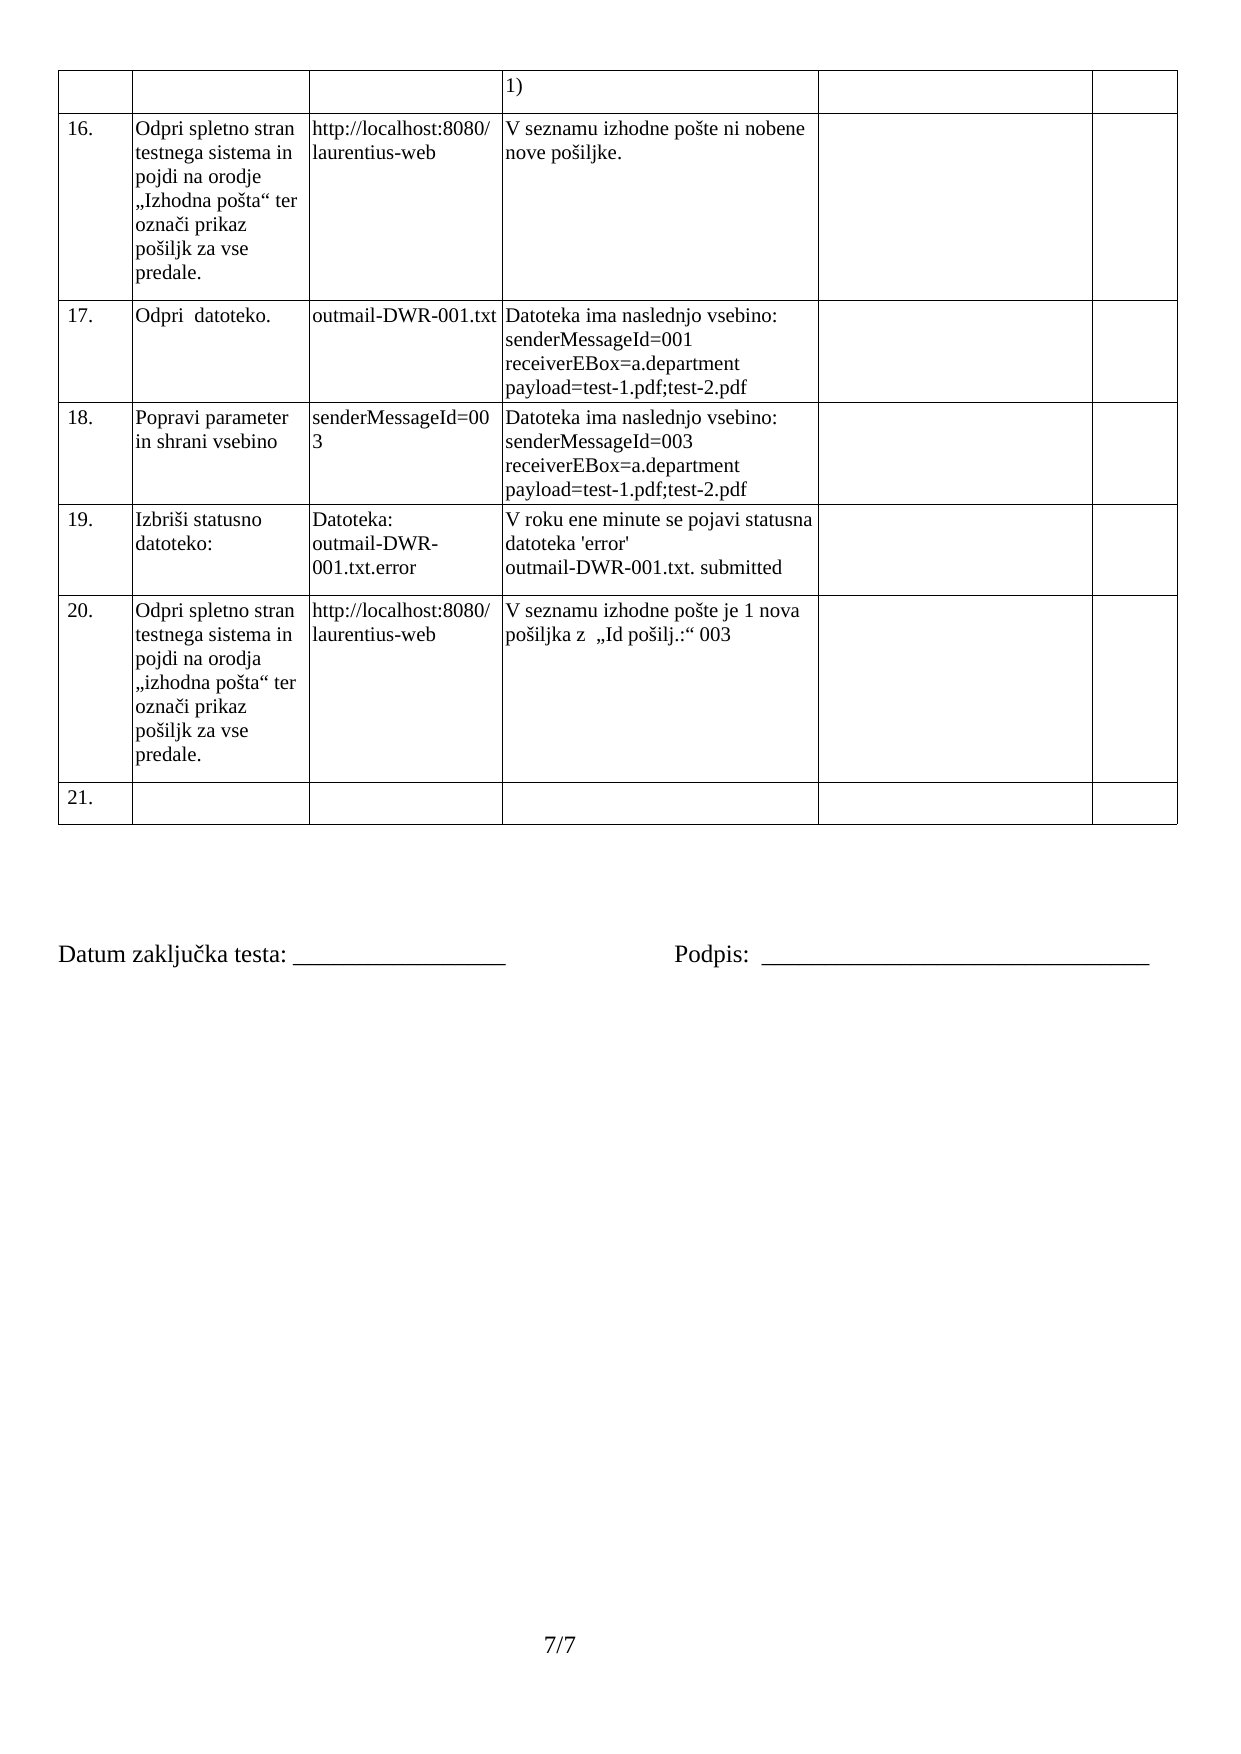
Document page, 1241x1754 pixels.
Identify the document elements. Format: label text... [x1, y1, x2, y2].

table_cell [819, 301, 1092, 402]
table_cell [819, 71, 1092, 113]
text Datum zaključka testa: _________________ Podpis: _______________________________ [58, 939, 1177, 968]
table_cell senderMessageId=003 [310, 403, 502, 504]
table_cell [819, 403, 1092, 504]
table_cell 1) [503, 71, 818, 113]
table_cell [133, 783, 309, 824]
table_cell [1093, 783, 1177, 824]
table_cell [310, 783, 502, 824]
table_cell Izbriši statusno datoteko: [133, 505, 309, 595]
table_cell Odpri spletno stran testnega sistema in pojdi na orodje „Izhodna pošta“ ter označi prikaz pošiljk za vse predale. [133, 114, 309, 300]
table_cell [1093, 403, 1177, 504]
table_cell [59, 71, 132, 113]
table_cell Odpri spletno stran testnega sistema in pojdi na orodja „izhodna pošta“ ter označi prikaz pošiljk za vse predale. [133, 596, 309, 782]
table_cell [819, 783, 1092, 824]
table_cell V seznamu izhodne pošte je 1 nova pošiljka z „Id pošilj.:“ 003 [503, 596, 818, 782]
table_cell [819, 114, 1092, 300]
table_cell [1093, 505, 1177, 595]
table_cell Datoteka ima naslednjo vsebino: senderMessageId=003 receiverEBox=a.department payload=test-1.pdf;test-2.pdf [503, 403, 818, 504]
table_cell [1093, 301, 1177, 402]
table_cell [59, 596, 132, 782]
table_cell V roku ene minute se pojavi statusna datoteka 'error' outmail-DWR-001.txt. submitted [503, 505, 818, 595]
table_cell [310, 71, 502, 113]
table_cell [819, 505, 1092, 595]
table_cell Datoteka: outmail-DWR-001.txt.error [310, 505, 502, 595]
table_cell [59, 783, 132, 824]
table_cell http://localhost:8080/laurentius-web [310, 114, 502, 300]
table_cell [503, 783, 818, 824]
table_cell [1093, 114, 1177, 300]
table_cell outmail-DWR-001.txt [310, 301, 502, 402]
table_cell Popravi parameter in shrani vsebino [133, 403, 309, 504]
table_cell Odpri datoteko. [133, 301, 309, 402]
table_cell Datoteka ima naslednjo vsebino: senderMessageId=001 receiverEBox=a.department payload=test-1.pdf;test-2.pdf [503, 301, 818, 402]
table_cell [1093, 71, 1177, 113]
table_cell http://localhost:8080/laurentius-web [310, 596, 502, 782]
table_cell [819, 596, 1092, 782]
table_cell [59, 505, 132, 595]
table_cell [59, 114, 132, 300]
table_cell V seznamu izhodne pošte ni nobene nove pošiljke. [503, 114, 818, 300]
table_cell [59, 403, 132, 504]
table_cell [133, 71, 309, 113]
table_cell [59, 301, 132, 402]
table_cell [1093, 596, 1177, 782]
